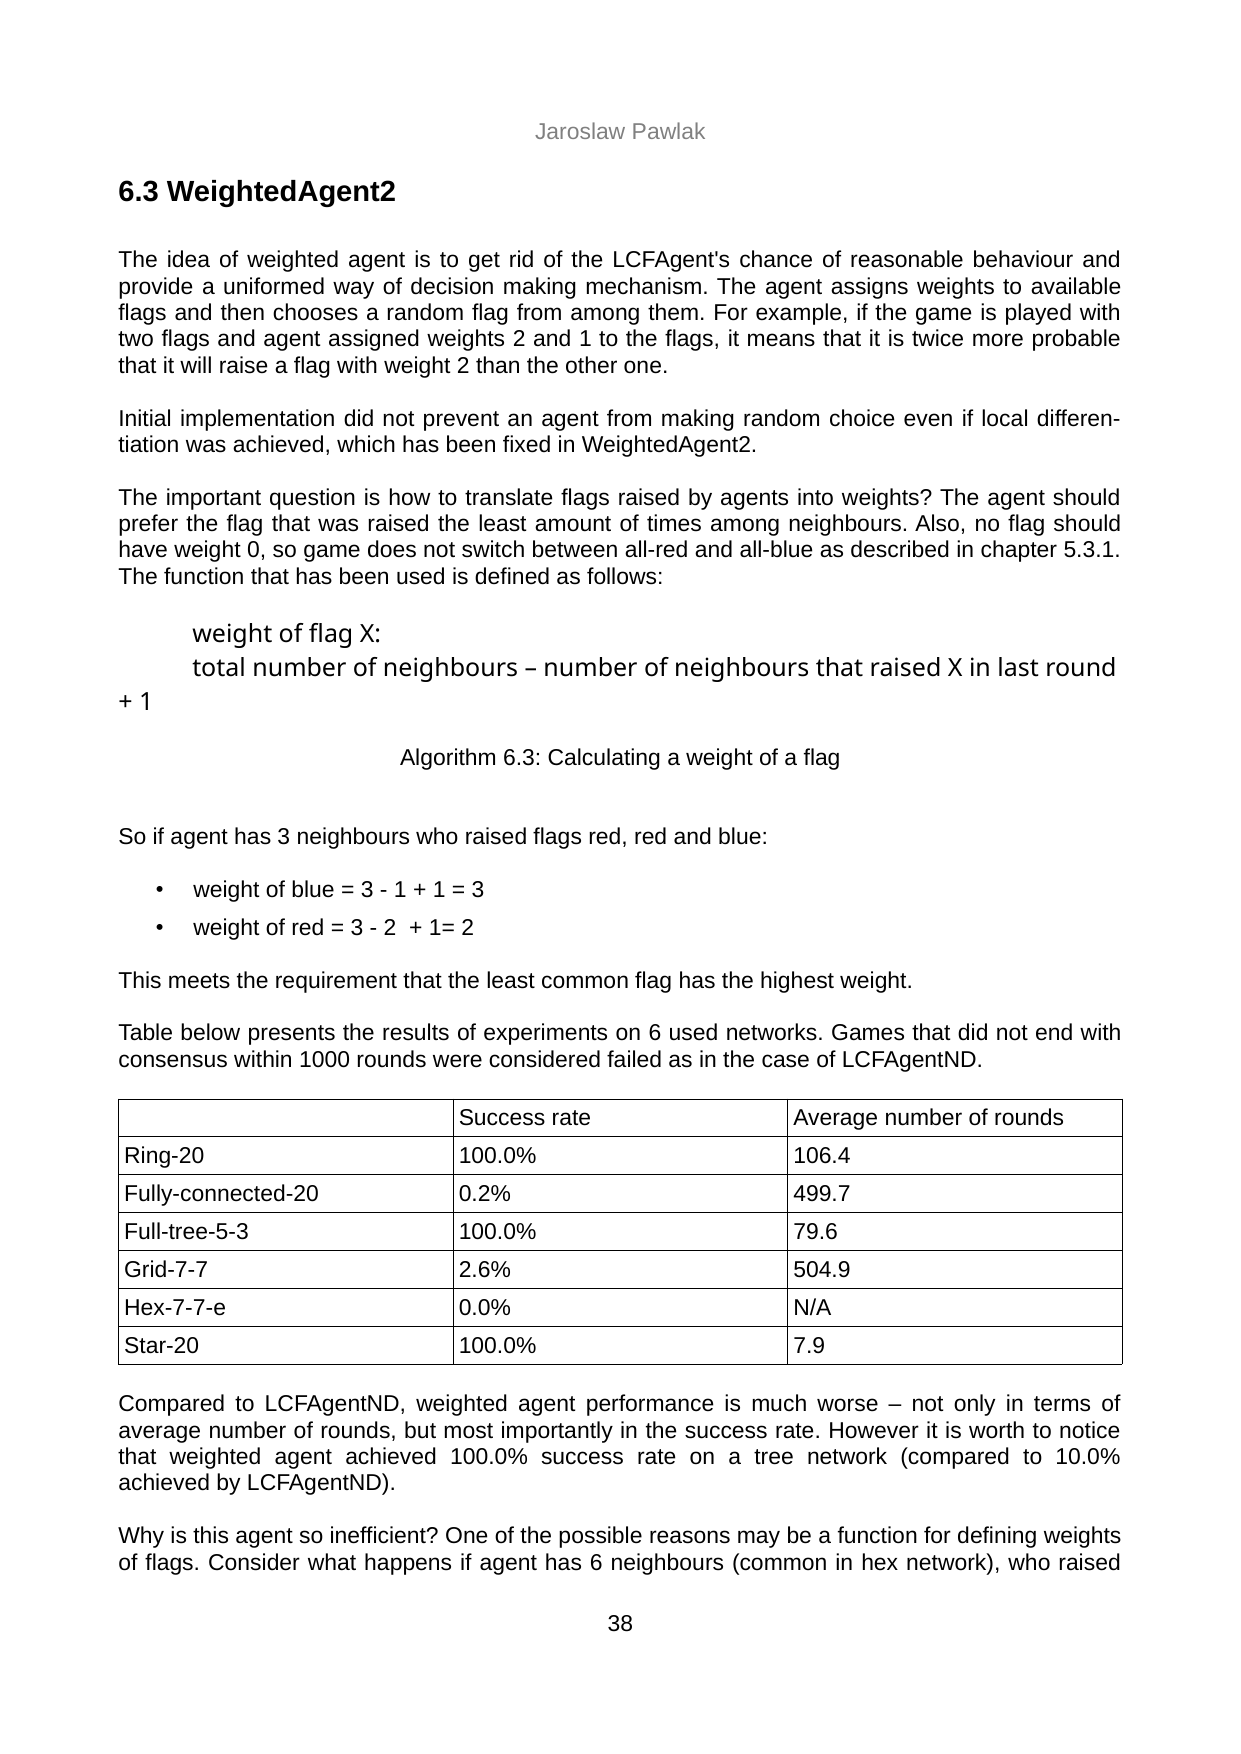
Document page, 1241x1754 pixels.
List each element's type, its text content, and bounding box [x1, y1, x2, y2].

table_cell Star-20 [119, 1327, 453, 1364]
table_cell 2.6% [454, 1251, 787, 1288]
table_header [119, 1100, 453, 1136]
table_cell 100.0% [454, 1327, 787, 1364]
table_cell Ring-20 [119, 1137, 453, 1174]
table_cell 106.4 [788, 1137, 1122, 1174]
table_cell N/A [788, 1289, 1122, 1326]
table_cell 499.7 [788, 1175, 1122, 1212]
table_header Success rate [454, 1100, 787, 1136]
text total number of neighbours – number of neighbours that raised X in last round + 1 [118, 649, 1122, 717]
text Why is this agent so inefficient? One of the possible reasons may be a function for defining weights of flags. Consider what happens if agent has 6 neighbours (common in hex network), who raised [118, 1522, 1122, 1575]
table_header Average number of rounds [788, 1100, 1122, 1136]
table_cell 100.0% [454, 1213, 787, 1250]
table_cell Hex-7-7-e [119, 1289, 453, 1326]
table_cell 79.6 [788, 1213, 1122, 1250]
text This meets the requirement that the least common flag has the highest weight. [118, 967, 1122, 993]
table_cell 504.9 [788, 1251, 1122, 1288]
text Compared to LCFAgentND, weighted agent performance is much worse – not only in terms of average number of rounds, but most importantly in the success rate. However it is worth to notice that weighted agent achieved 100.0% success rate on a tree network (compared to 10.0% achieved by LCFAgentND). [118, 1390, 1122, 1496]
text Algorithm 6.3: Calculating a weight of a flag [118, 744, 1122, 770]
list weight of red = 3 - 2 + 1= 2 [156, 914, 1122, 940]
table_cell 100.0% [454, 1137, 787, 1174]
text Initial implementation did not prevent an agent from making random choice even if local differen-tiation was achieved, which has been fixed in WeightedAgent2. [118, 404, 1122, 457]
table_cell 0.0% [454, 1289, 787, 1326]
text The important question is how to translate flags raised by agents into weights? The agent should prefer the flag that was raised the least amount of times among neighbours. Also, no flag should have weight 0, so game does not switch between all-red and all-blue as described in chapter 5.3.1. The function that has been used is defined as follows: [118, 483, 1122, 589]
text So if agent has 3 neighbours who raised flags red, red and blue: [118, 823, 1122, 849]
subtitle 6.3 WeightedAgent2 [118, 174, 1122, 207]
list weight of blue = 3 - 1 + 1 = 3 [156, 876, 1122, 902]
table_cell 0.2% [454, 1175, 787, 1212]
text weight of flag X: [118, 615, 1122, 649]
table_cell Fully-connected-20 [119, 1175, 453, 1212]
table_cell Grid-7-7 [119, 1251, 453, 1288]
table_cell Full-tree-5-3 [119, 1213, 453, 1250]
text The idea of weighted agent is to get rid of the LCFAgent's chance of reasonable behaviour and provide a uniformed way of decision making mechanism. The agent assigns weights to available flags and then chooses a random flag from among them. For example, if the game is played with two flags and agent assigned weights 2 and 1 to the flags, it means that it is twice more probable that it will raise a flag with weight 2 than the other one. [118, 246, 1122, 378]
table_cell 7.9 [788, 1327, 1122, 1364]
text Table below presents the results of experiments on 6 used networks. Games that did not end with consensus within 1000 rounds were considered failed as in the case of LCFAgentND. [118, 1019, 1122, 1072]
